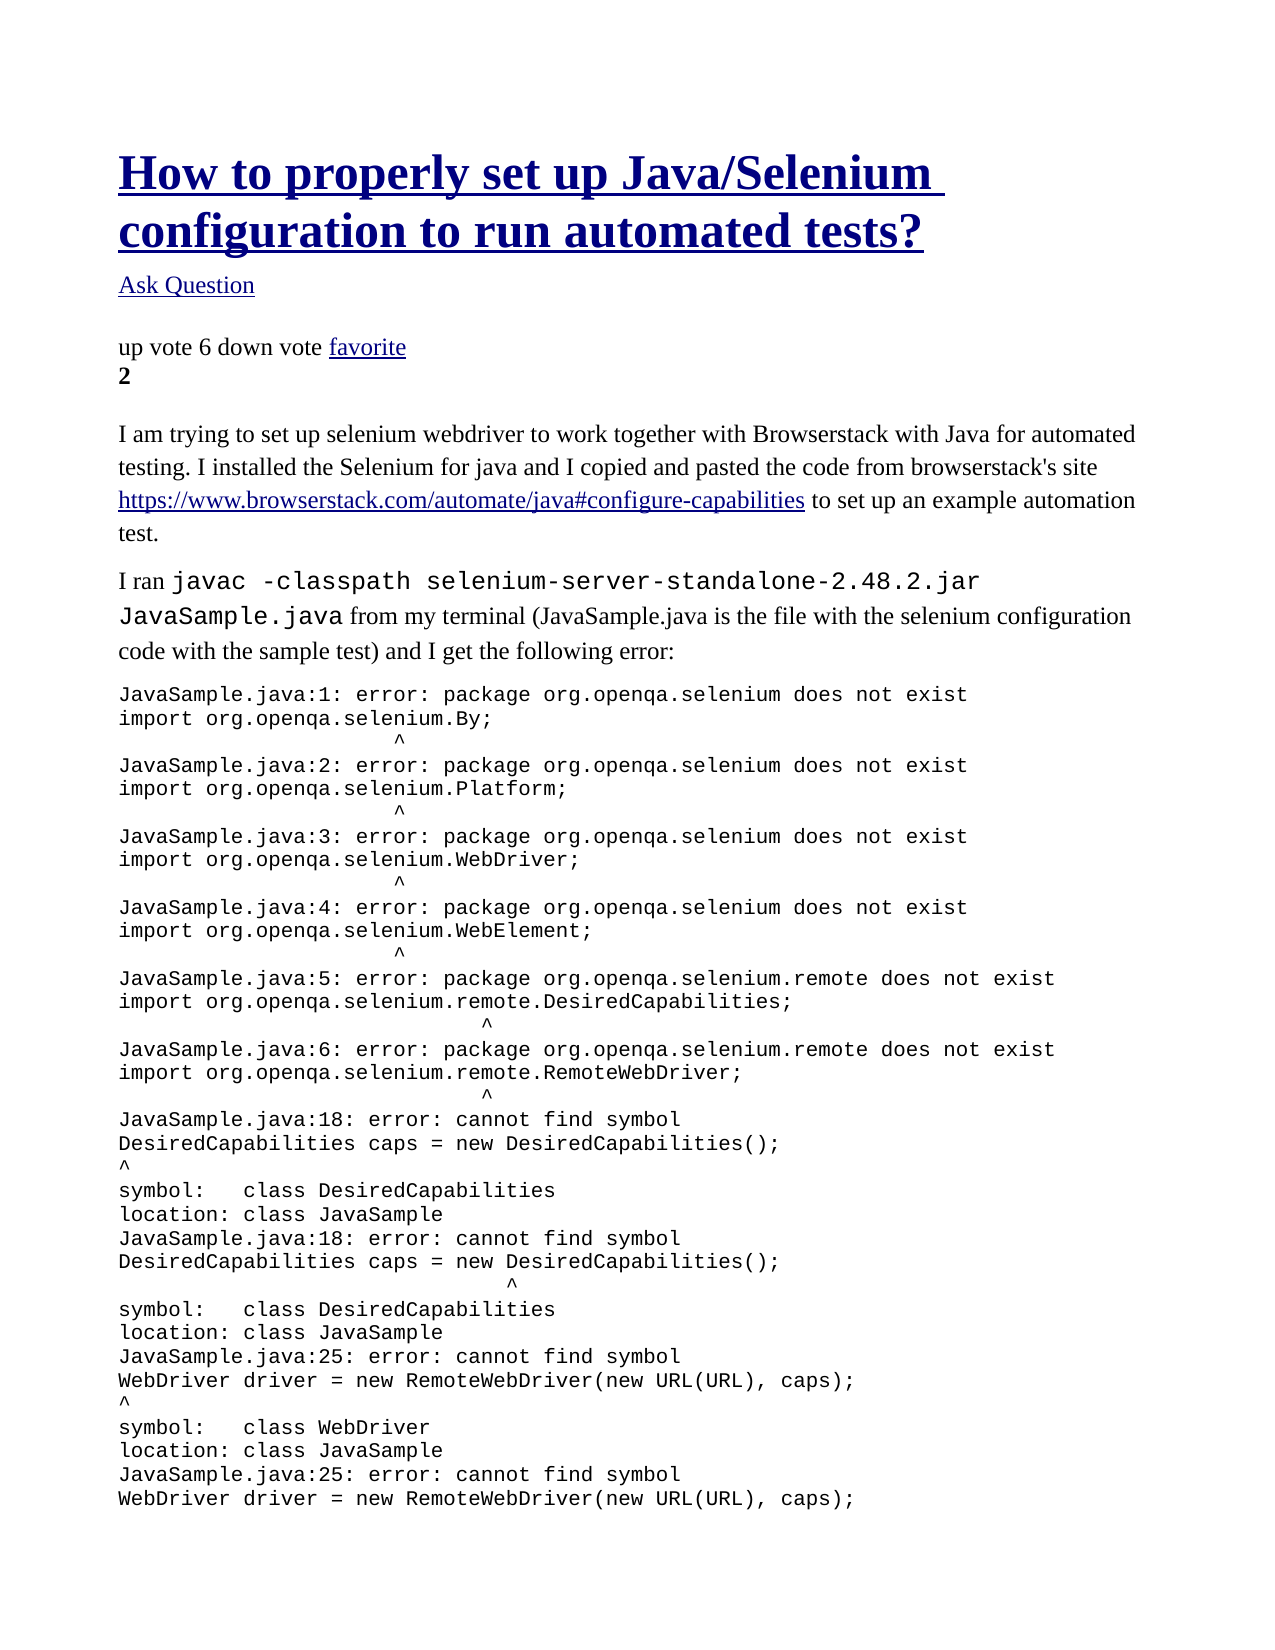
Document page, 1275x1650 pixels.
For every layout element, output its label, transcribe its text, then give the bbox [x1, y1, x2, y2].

text import org.openqa.selenium.remote.RemoteWebDriver; [118, 1062, 1157, 1086]
text JavaSample.java:2: error: package org.openqa.selenium does not exist [118, 755, 1157, 778]
text JavaSample.java:18: error: cannot find symbol [118, 1228, 1157, 1251]
text JavaSample.java:25: error: cannot find symbol [118, 1464, 1157, 1488]
text import org.openqa.selenium.remote.DesiredCapabilities; [118, 991, 1157, 1015]
text JavaSample.java:3: error: package org.openqa.selenium does not exist [118, 826, 1157, 849]
text WebDriver driver = new RemoteWebDriver(new URL(URL), caps); [118, 1488, 1157, 1511]
text import org.openqa.selenium.WebDriver; [118, 849, 1157, 873]
text JavaSample.java:1: error: package org.openqa.selenium does not exist [118, 684, 1157, 707]
text 2 [118, 361, 1157, 390]
text symbol: class WebDriver [118, 1417, 1157, 1441]
subtitle How to properly set up Java/Selenium configuration to run automated tests? [118, 143, 1157, 258]
text JavaSample.java:4: error: package org.openqa.selenium does not exist [118, 897, 1157, 920]
text JavaSample.java:6: error: package org.openqa.selenium.remote does not exist [118, 1038, 1157, 1062]
text import org.openqa.selenium.WebElement; [118, 920, 1157, 944]
text up vote 6 down vote favorite [118, 332, 1157, 361]
text I am trying to set up selenium webdriver to work together with Browserstack with Java for automated testing. I installed the Selenium for java and I copied and pasted the code from browserstack's site https://www.browserstack.com/automate/java#configure-capabilities to set up an example automation test. [118, 419, 1157, 547]
text ^ [118, 802, 1157, 826]
text ^ [118, 1275, 1157, 1299]
text I ran javac -classpath selenium-server-standalone-2.48.2.jar JavaSample.java from my terminal (JavaSample.java is the file with the selenium configuration code with the sample test) and I get the following error: [118, 566, 1157, 665]
text location: class JavaSample [118, 1441, 1157, 1464]
text location: class JavaSample [118, 1204, 1157, 1228]
text ^ [118, 1157, 1157, 1180]
text symbol: class DesiredCapabilities [118, 1299, 1157, 1322]
text ^ [118, 1015, 1157, 1038]
text symbol: class DesiredCapabilities [118, 1180, 1157, 1204]
text Ask Question [118, 271, 1157, 299]
text location: class JavaSample [118, 1322, 1157, 1346]
text ^ [118, 1393, 1157, 1417]
text import org.openqa.selenium.Platform; [118, 778, 1157, 802]
text WebDriver driver = new RemoteWebDriver(new URL(URL), caps); [118, 1369, 1157, 1393]
text ^ [118, 731, 1157, 755]
text import org.openqa.selenium.By; [118, 707, 1157, 731]
text JavaSample.java:25: error: cannot find symbol [118, 1346, 1157, 1369]
text ^ [118, 1086, 1157, 1109]
text DesiredCapabilities caps = new DesiredCapabilities(); [118, 1251, 1157, 1275]
text ^ [118, 873, 1157, 897]
text JavaSample.java:5: error: package org.openqa.selenium.remote does not exist [118, 968, 1157, 991]
text JavaSample.java:18: error: cannot find symbol [118, 1109, 1157, 1133]
text ^ [118, 944, 1157, 968]
text DesiredCapabilities caps = new DesiredCapabilities(); [118, 1133, 1157, 1157]
